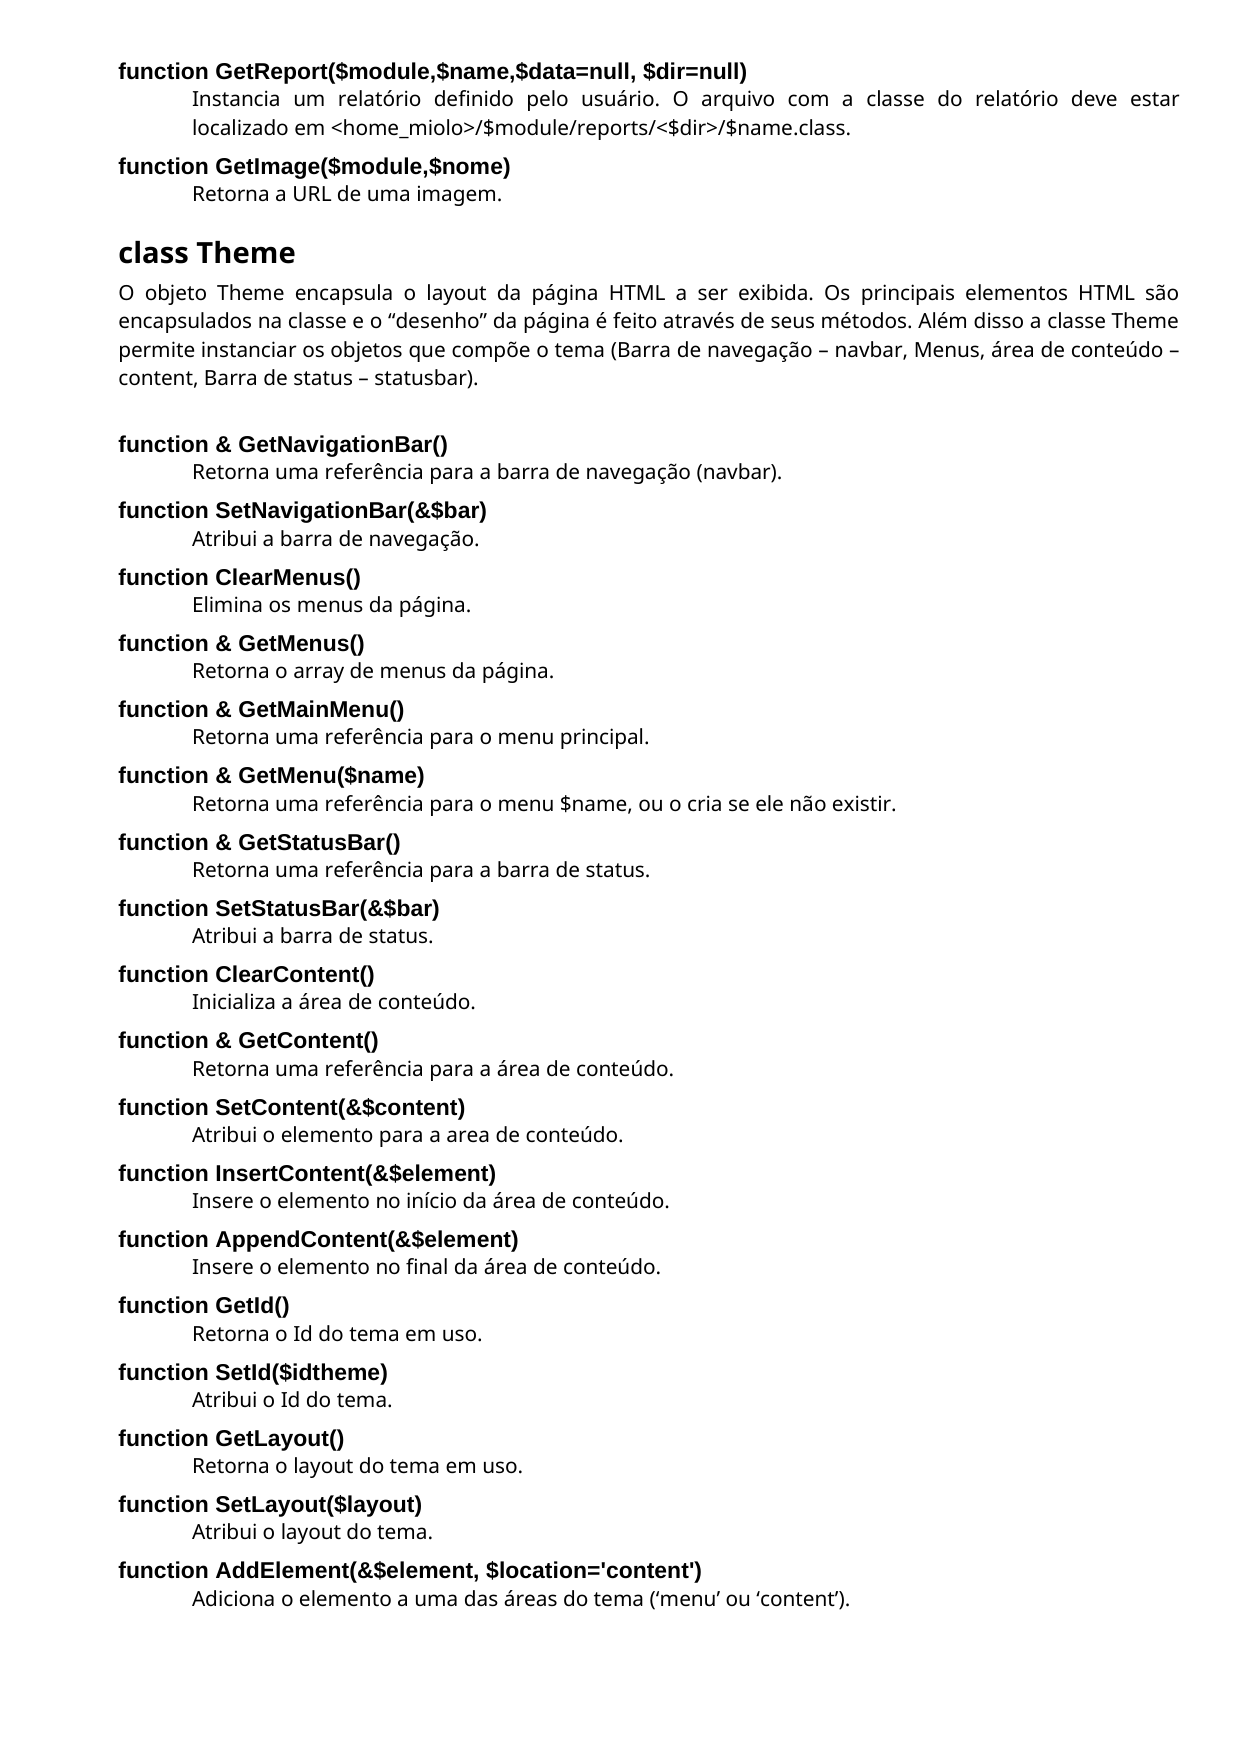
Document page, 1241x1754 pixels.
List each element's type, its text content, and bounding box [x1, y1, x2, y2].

subtitle function ClearMenus() [118, 564, 1181, 590]
text Retorna o array de menus da página. [192, 656, 1181, 684]
subtitle function & GetNavigationBar() [118, 432, 1181, 457]
text Retorna a URL de uma imagem. [192, 179, 1181, 207]
subtitle class Theme [118, 232, 1181, 272]
subtitle function & GetMainMenu() [118, 697, 1181, 722]
text Retorna uma referência para o menu $name, ou o cria se ele não existir. [192, 789, 1181, 817]
text Insere o elemento no início da área de conteúdo. [192, 1186, 1181, 1214]
subtitle function AppendContent(&$element) [118, 1227, 1181, 1252]
subtitle function & GetMenu($name) [118, 763, 1181, 789]
subtitle function ClearContent() [118, 962, 1181, 987]
text Atribui o layout do tema. [192, 1517, 1181, 1546]
text Instancia um relatório definido pelo usuário. O arquivo com a classe do relatório deve estar localizado em <home_miolo>/$module/reports/<$dir>/$name.class. [192, 84, 1181, 141]
subtitle function & GetMenus() [118, 631, 1181, 656]
subtitle function SetNavigationBar(&$bar) [118, 498, 1181, 524]
text Atribui o Id do tema. [192, 1385, 1181, 1413]
subtitle function SetLayout($layout) [118, 1492, 1181, 1517]
subtitle function AddElement(&$element, $location='content') [118, 1558, 1181, 1584]
subtitle function SetStatusBar(&$bar) [118, 896, 1181, 921]
subtitle function GetId() [118, 1293, 1181, 1319]
text Retorna uma referência para a área de conteúdo. [192, 1054, 1181, 1082]
subtitle function & GetContent() [118, 1028, 1181, 1054]
text Adiciona o elemento a uma das áreas do tema (‘menu’ ou ‘content’). [192, 1584, 1181, 1612]
text Atribui a barra de navegação. [192, 524, 1181, 552]
text Insere o elemento no final da área de conteúdo. [192, 1252, 1181, 1281]
text Atribui o elemento para a area de conteúdo. [192, 1120, 1181, 1148]
subtitle function SetContent(&$content) [118, 1094, 1181, 1120]
subtitle function GetLayout() [118, 1426, 1181, 1451]
text Retorna o layout do tema em uso. [192, 1451, 1181, 1479]
subtitle function InsertContent(&$element) [118, 1161, 1181, 1186]
text Retorna uma referência para a barra de navegação (navbar). [192, 457, 1181, 486]
subtitle function GetImage($module,$nome) [118, 153, 1181, 179]
text Inicializa a área de conteúdo. [192, 987, 1181, 1016]
text Atribui a barra de status. [192, 921, 1181, 949]
text Retorna uma referência para a barra de status. [192, 855, 1181, 883]
text Retorna o Id do tema em uso. [192, 1319, 1181, 1347]
subtitle function SetId($idtheme) [118, 1359, 1181, 1385]
subtitle function GetReport($module,$name,$data=null, $dir=null) [118, 59, 1181, 84]
subtitle function & GetStatusBar() [118, 829, 1181, 855]
text Retorna uma referência para o menu principal. [192, 722, 1181, 751]
text O objeto Theme encapsula o layout da página HTML a ser exibida. Os principais elementos HTML são encapsulados na classe e o “desenho” da página é feito através de seus métodos. Além disso a classe Theme permite instanciar os objetos que compõe o tema (Barra de navegação – navbar, Menus, área de conteúdo – content, Barra de status – statusbar). [118, 278, 1181, 391]
text Elimina os menus da página. [192, 590, 1181, 618]
